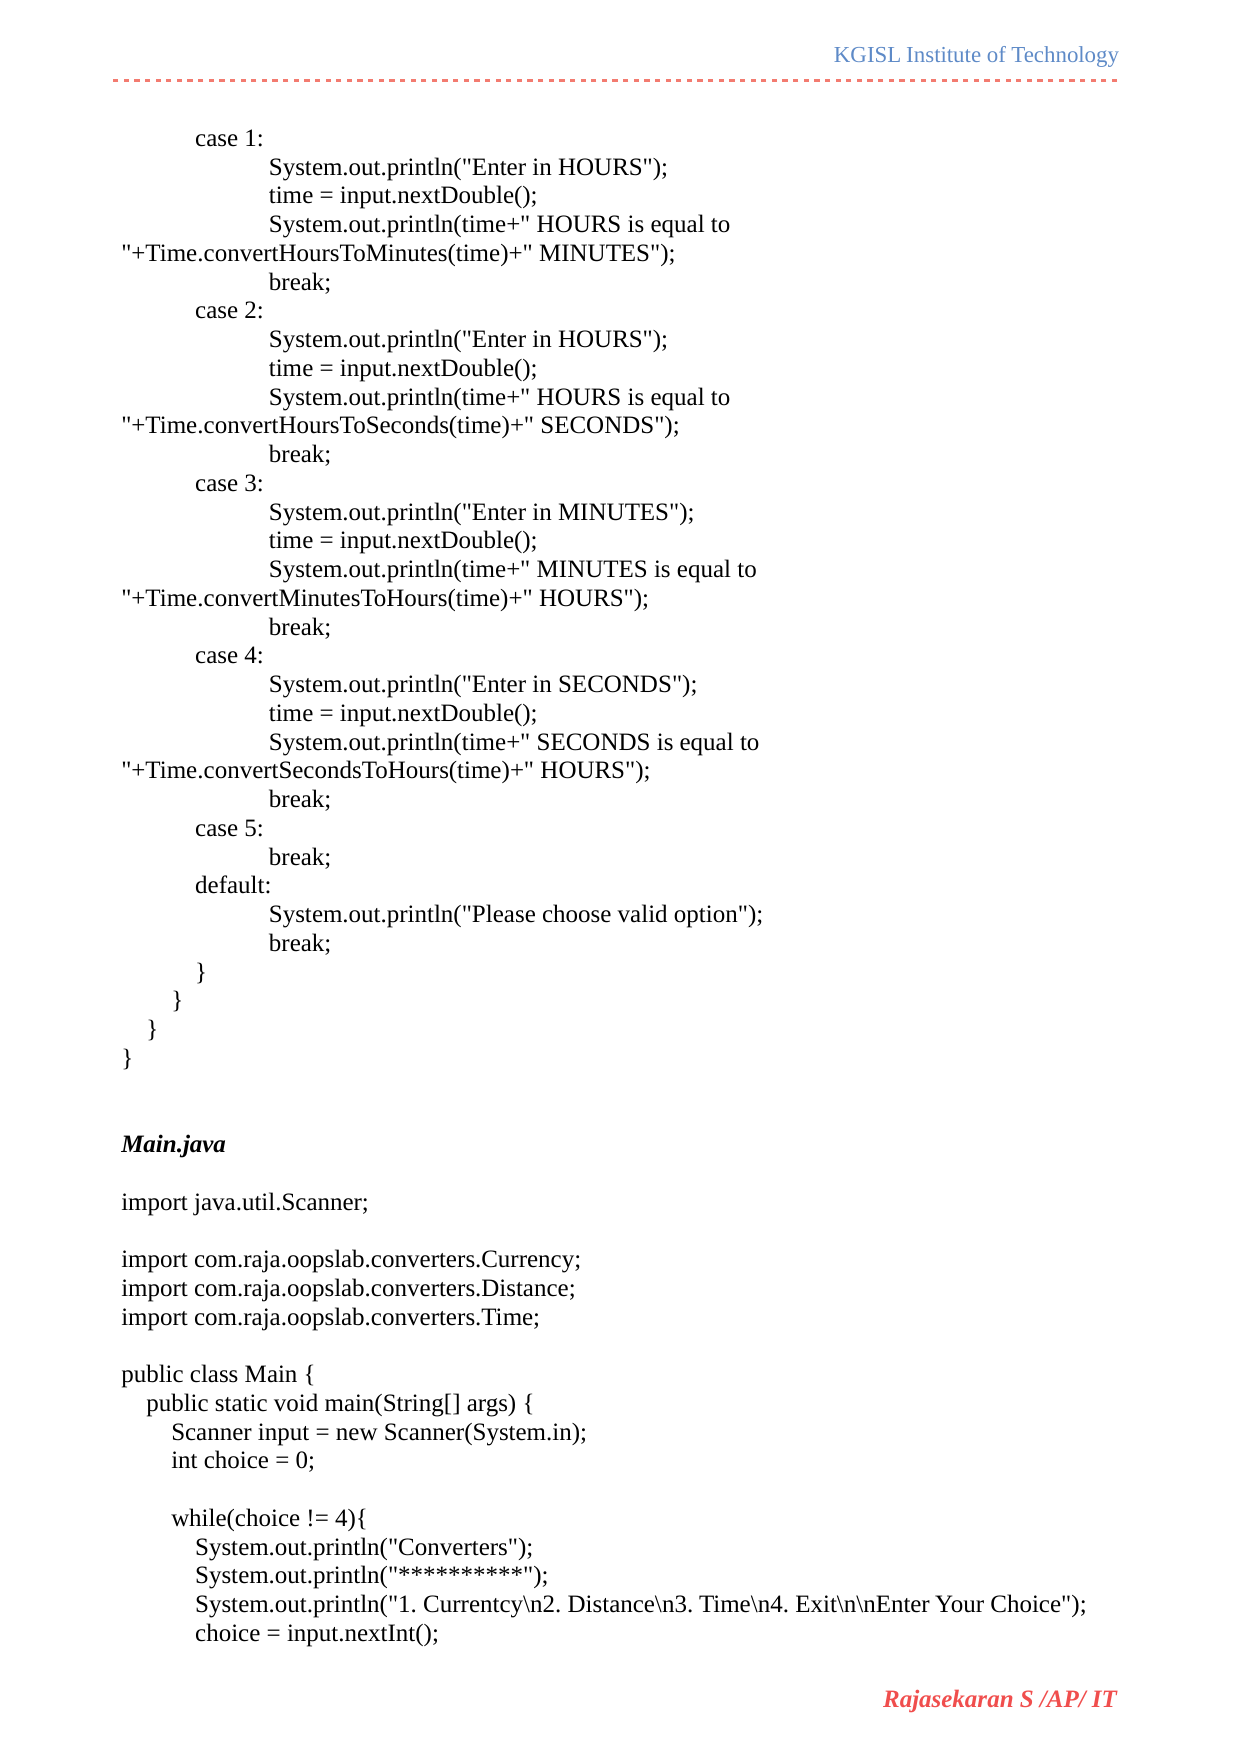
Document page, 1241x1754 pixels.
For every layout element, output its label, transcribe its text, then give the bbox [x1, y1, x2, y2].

text public static void main(String[] args) { [121, 1388, 1119, 1417]
text time = input.nextDouble(); [121, 353, 1119, 382]
text System.out.println("Please choose valid option"); [121, 899, 1119, 928]
text time = input.nextDouble(); [121, 180, 1119, 209]
text case 4: [121, 640, 1119, 669]
text System.out.println(time+" SECONDS is equal to "+Time.convertSecondsToHours(time)+" HOURS"); [121, 727, 1119, 784]
text import com.raja.oopslab.converters.Distance; [121, 1273, 1119, 1302]
text public class Main { [121, 1359, 1119, 1388]
text import com.raja.oopslab.converters.Time; [121, 1302, 1119, 1330]
text } [121, 957, 1119, 985]
text } [121, 985, 1119, 1014]
text case 3: [121, 468, 1119, 497]
text break; [121, 439, 1119, 468]
text break; [121, 842, 1119, 870]
text System.out.println("Enter in HOURS"); [121, 324, 1119, 353]
text break; [121, 928, 1119, 957]
text import java.util.Scanner; [121, 1187, 1119, 1215]
text System.out.println("Enter in SECONDS"); [121, 669, 1119, 698]
text break; [121, 784, 1119, 813]
text Scanner input = new Scanner(System.in); [121, 1417, 1119, 1445]
text case 2: [121, 295, 1119, 324]
text System.out.println("Converters"); [121, 1532, 1119, 1560]
text while(choice != 4){ [121, 1503, 1119, 1532]
text time = input.nextDouble(); [121, 698, 1119, 727]
text System.out.println("1. Currentcy\n2. Distance\n3. Time\n4. Exit\n\nEnter Your Choice"); [121, 1589, 1119, 1618]
text default: [121, 870, 1119, 899]
text choice = input.nextInt(); [121, 1618, 1119, 1647]
text case 1: [121, 123, 1119, 152]
text System.out.println(time+" MINUTES is equal to "+Time.convertMinutesToHours(time)+" HOURS"); [121, 554, 1119, 612]
text } [121, 1043, 1119, 1072]
text break; [121, 267, 1119, 295]
text } [121, 1014, 1119, 1043]
text System.out.println("Enter in HOURS"); [121, 152, 1119, 180]
text System.out.println(time+" HOURS is equal to "+Time.convertHoursToMinutes(time)+" MINUTES"); [121, 209, 1119, 267]
text System.out.println("**********"); [121, 1560, 1119, 1589]
text time = input.nextDouble(); [121, 525, 1119, 554]
text System.out.println("Enter in MINUTES"); [121, 497, 1119, 525]
text int choice = 0; [121, 1445, 1119, 1474]
text System.out.println(time+" HOURS is equal to "+Time.convertHoursToSeconds(time)+" SECONDS"); [121, 382, 1119, 439]
text case 5: [121, 813, 1119, 842]
text Main.java [121, 1129, 1119, 1158]
text break; [121, 612, 1119, 640]
text import com.raja.oopslab.converters.Currency; [121, 1244, 1119, 1273]
